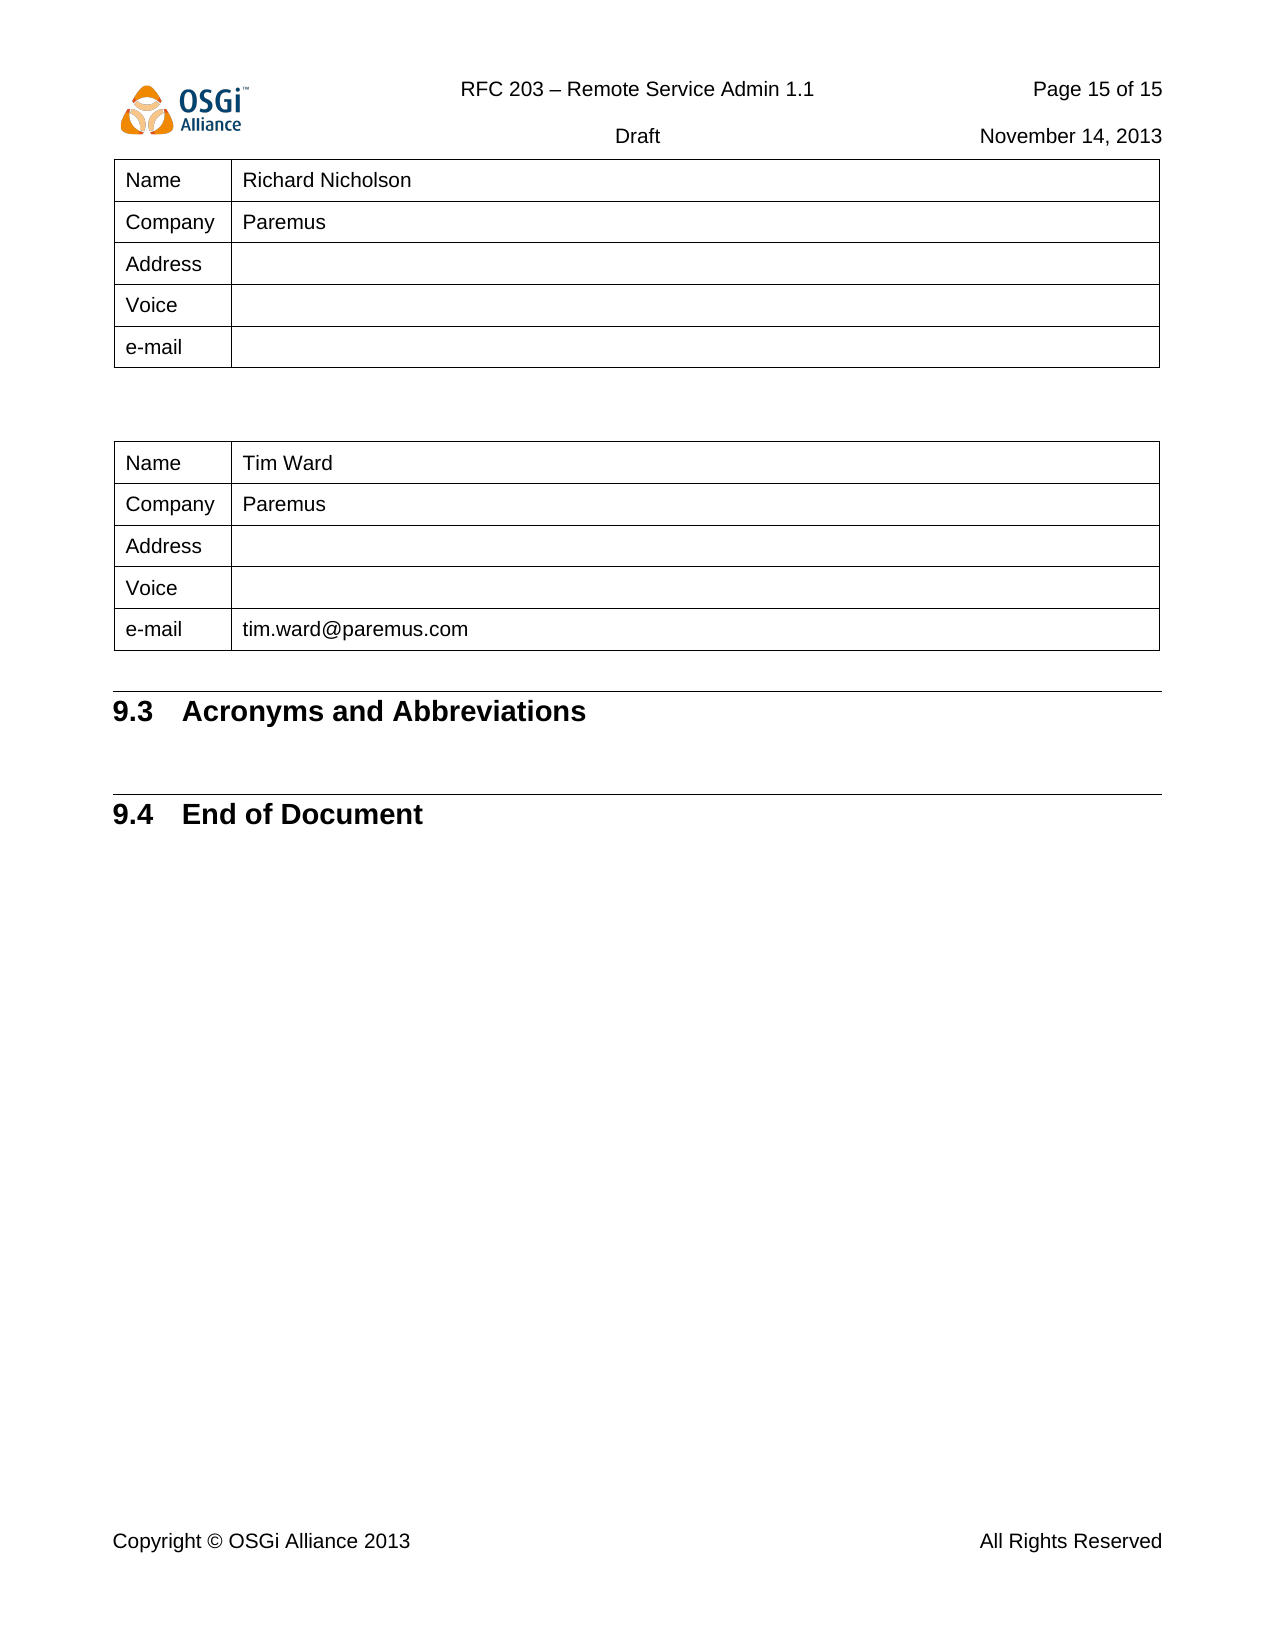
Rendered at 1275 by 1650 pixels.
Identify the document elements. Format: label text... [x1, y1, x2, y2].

table_cell [232, 526, 1159, 566]
table_cell [232, 567, 1159, 608]
table_cell Company [115, 484, 231, 524]
table_cell Address [115, 243, 231, 284]
table_cell Paremus [232, 202, 1159, 242]
table_cell e-mail [115, 327, 231, 367]
table_cell [232, 285, 1159, 326]
table_cell Address [115, 526, 231, 566]
table_cell Company [115, 202, 231, 242]
table_header Name [115, 442, 231, 483]
table_cell [232, 327, 1159, 367]
picture [113, 78, 257, 142]
table_cell [232, 243, 1159, 284]
subtitle Acronyms and Abbreviations [112, 692, 1162, 728]
table_cell e-mail [115, 609, 231, 649]
subtitle End of Document [112, 795, 1162, 830]
table_cell Paremus [232, 484, 1159, 524]
table_header Name [115, 160, 231, 201]
table_header Tim Ward [232, 442, 1159, 483]
table_cell tim.ward@paremus.com [232, 609, 1159, 649]
table_cell Voice [115, 567, 231, 608]
table_cell Voice [115, 285, 231, 326]
table_header Richard Nicholson [232, 160, 1159, 201]
